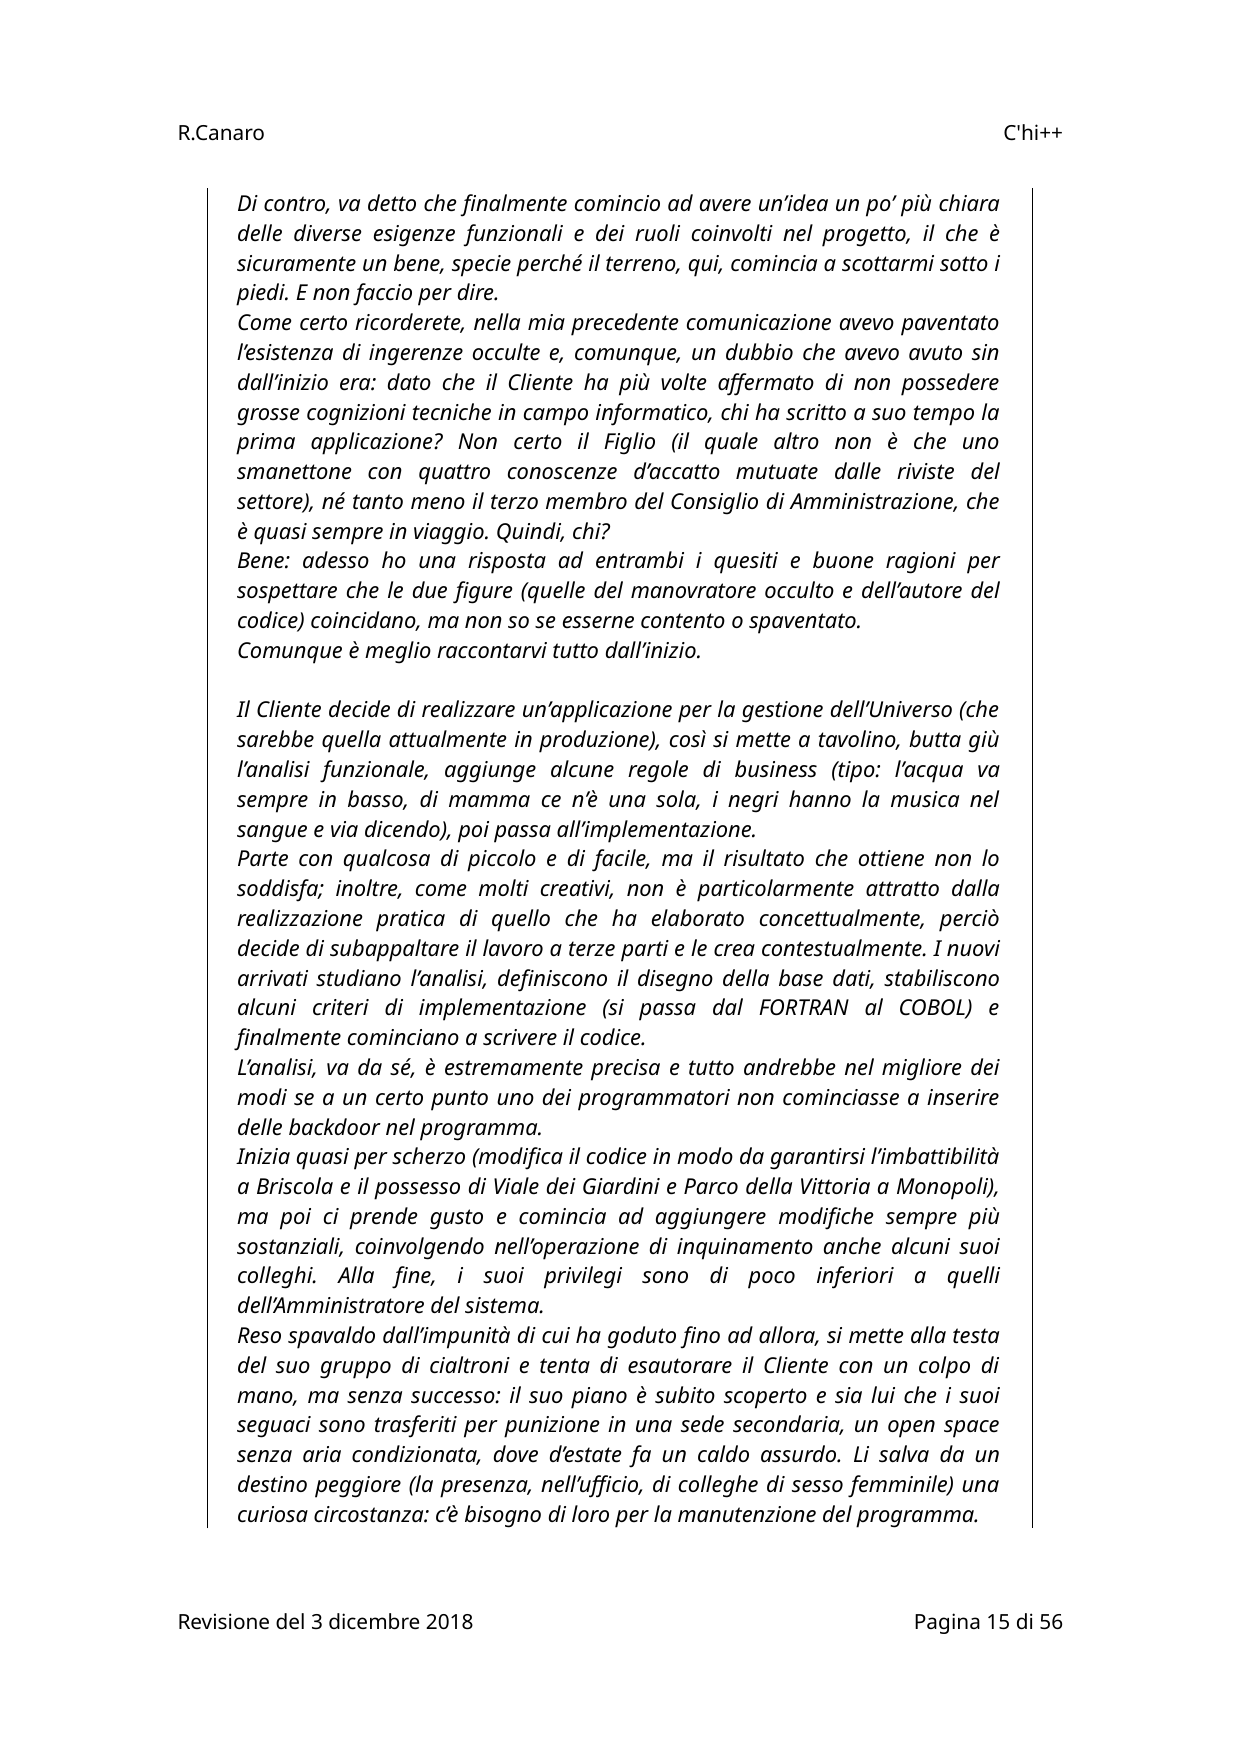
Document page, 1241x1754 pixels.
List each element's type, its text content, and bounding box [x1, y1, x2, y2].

text Di contro, va detto che finalmente comincio ad avere un’idea un po’ più chiara delle diverse esigenze funzionali e dei ruoli coinvolti nel progetto, il che è sicuramente un bene, specie perché il terreno, qui, comincia a scottarmi sotto i piedi. E non faccio per dire. [208, 188, 1032, 307]
text Bene: adesso ho una risposta ad entrambi i quesiti e buone ragioni per sospettare che le due figure (quelle del manovratore occulto e dell’autore del codice) coincidano, ma non so se esserne contento o spaventato. [208, 545, 1032, 635]
text Reso spavaldo dall’impunità di cui ha goduto fino ad allora, si mette alla testa del suo gruppo di cialtroni e tenta di esautorare il Cliente con un colpo di mano, ma senza successo: il suo piano è subito scoperto e sia lui che i suoi seguaci sono trasferiti per punizione in una sede secondaria, un open space senza aria condizionata, dove d’estate fa un caldo assurdo. Li salva da un destino peggiore (la presenza, nell’ufficio, di colleghe di sesso femminile) una curiosa circostanza: c’è bisogno di loro per la manutenzione del programma. [208, 1320, 1032, 1528]
text Inizia quasi per scherzo (modifica il codice in modo da garantirsi l’imbattibilità a Briscola e il possesso di Viale dei Giardini e Parco della Vittoria a Monopoli), ma poi ci prende gusto e comincia ad aggiungere modifiche sempre più sostanziali, coinvolgendo nell’operazione di inquinamento anche alcuni suoi colleghi. Alla fine, i suoi privilegi sono di poco inferiori a quelli dell’Amministratore del sistema. [208, 1141, 1032, 1320]
text Il Cliente decide di realizzare un’applicazione per la gestione dell’Universo (che sarebbe quella attualmente in produzione), così si mette a tavolino, butta giù l’analisi funzionale, aggiunge alcune regole di business (tipo: l’acqua va sempre in basso, di mamma ce n’è una sola, i negri hanno la musica nel sangue e via dicendo), poi passa all’implementazione. [208, 694, 1032, 843]
text Parte con qualcosa di piccolo e di facile, ma il risultato che ottiene non lo soddisfa; inoltre, come molti creativi, non è particolarmente attratto dalla realizzazione pratica di quello che ha elaborato concettualmente, perciò decide di subappaltare il lavoro a terze parti e le crea contestualmente. I nuovi arrivati studiano l’analisi, definiscono il disegno della base dati, stabiliscono alcuni criteri di implementazione (si passa dal FORTRAN al COBOL) e finalmente cominciano a scrivere il codice. [208, 843, 1032, 1052]
text Come certo ricorderete, nella mia precedente comunicazione avevo paventato l’esistenza di ingerenze occulte e, comunque, un dubbio che avevo avuto sin dall’inizio era: dato che il Cliente ha più volte affermato di non possedere grosse cognizioni tecniche in campo informatico, chi ha scritto a suo tempo la prima applicazione? Non certo il Figlio (il quale altro non è che uno smanettone con quattro conoscenze d’accatto mutuate dalle riviste del settore), né tanto meno il terzo membro del Consiglio di Amministrazione, che è quasi sempre in viaggio. Quindi, chi? [208, 307, 1032, 545]
text Comunque è meglio raccontarvi tutto dall’inizio. [208, 635, 1032, 664]
text L’analisi, va da sé, è estremamente precisa e tutto andrebbe nel migliore dei modi se a un certo punto uno dei programmatori non cominciasse a inserire delle backdoor nel programma. [208, 1052, 1032, 1141]
